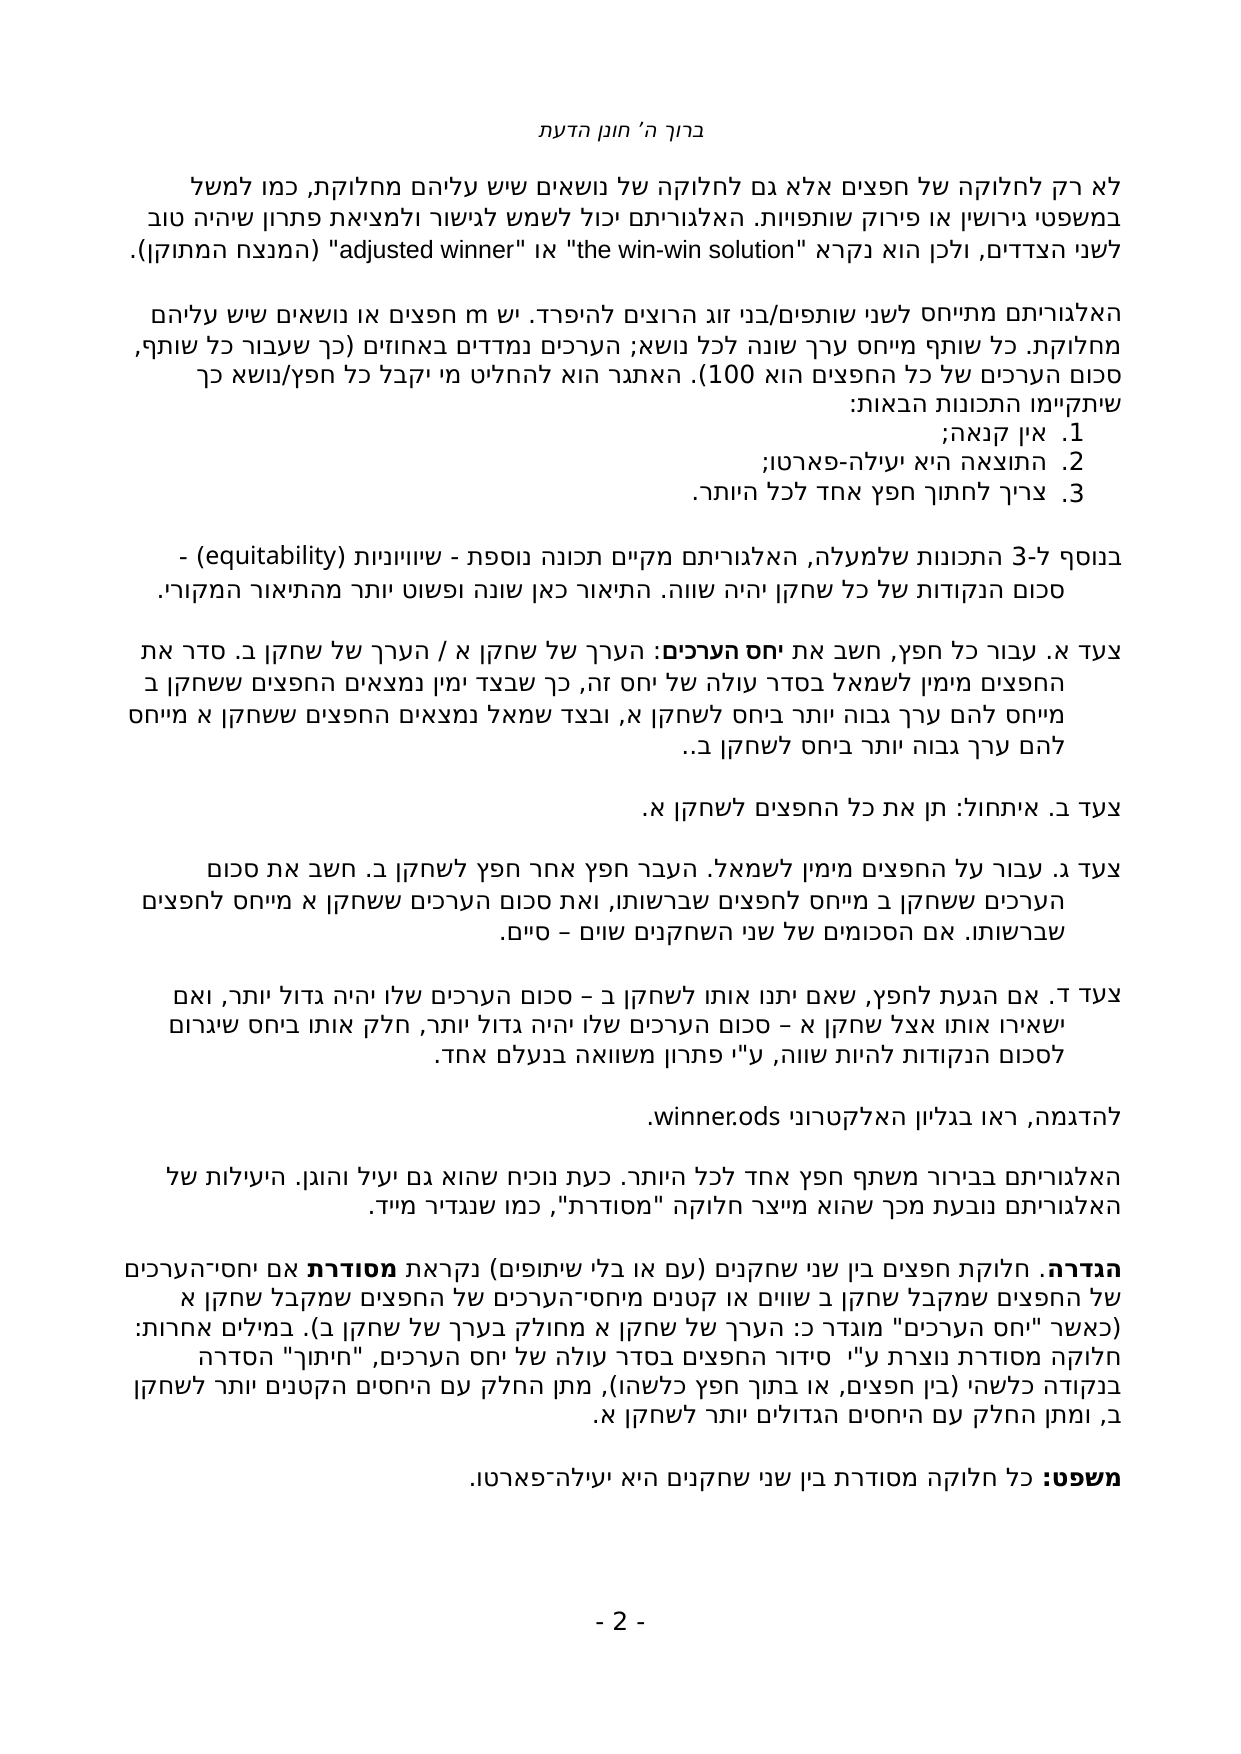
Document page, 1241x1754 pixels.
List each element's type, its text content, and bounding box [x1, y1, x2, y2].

text צעד ב. איתחול: תן את כל החפצים לשחקן א. [118, 793, 1122, 824]
text בנוסף ל-3 התכונות שלמעלה, האלגוריתם מקיים תכונה נוספת - שיוויוניות (equitability) - סכום הנקודות של כל שחקן יהיה שווה. התיאור כאן שונה ופשוט יותר מהתיאור המקורי. [118, 538, 1122, 607]
list צריך לחתוך חפץ אחד לכל היותר. [118, 477, 1084, 508]
text צעד ג. עבור על החפצים מימין לשמאל. העבר חפץ אחר חפץ לשחקן ב. חשב את סכום הערכים ששחקן ב מייחס לחפצים שברשותו, ואת סכום הערכים ששחקן א מייחס לחפצים שברשותו. אם הסכומים של שני השחקנים שוים – סיים. [118, 854, 1122, 949]
text האלגוריתם מתייחס לשני שותפים/בני זוג הרוצים להיפרד. יש m חפצים או נושאים שיש עליהם מחלוקת. כל שותף מייחס ערך שונה לכל נושא; הערכים נמדדים באחוזים (כך שעבור כל שותף, סכום הערכים של כל החפצים הוא 100). האתגר הוא להחליט מי יקבל כל חפץ/נושא כך שיתקיימו התכונות הבאות: [118, 297, 1122, 418]
text צעד ד. אם הגעת לחפץ, שאם יתנו אותו לשחקן ב – סכום הערכים שלו יהיה גדול יותר, ואם ישאירו אותו אצל שחקן א – סכום הערכים שלו יהיה גדול יותר, חלק אותו ביחס שיגרום לסכום הנקודות להיות שווה, ע"י פתרון משוואה בנעלם אחד. [118, 979, 1122, 1069]
list אין קנאה; [118, 418, 1084, 447]
text להדגמה, ראו בגליון האלקטרוני winner.ods. [118, 1098, 1122, 1132]
list התוצאה היא יעילה-פארטו; [118, 447, 1084, 477]
text הגדרה. חלוקת חפצים בין שני שחקנים (עם או בלי שיתופים) נקראת מסודרת אם יחסי־הערכים של החפצים שמקבל שחקן ב שווים או קטנים מיחסי־הערכים של החפצים שמקבל שחקן א (כאשר "יחס הערכים" מוגדר כ: הערך של שחקן א מחולק בערך של שחקן ב). במילים אחרות: חלוקה מסודרת נוצרת ע"י סידור החפצים בסדר עולה של יחס הערכים, "חיתוך" הסדרה בנקודה כלשהי (בין חפצים, או בתוך חפץ כלשהו), מתן החלק עם היחסים הקטנים יותר לשחקן ב, ומתן החלק עם היחסים הגדולים יותר לשחקן א. [118, 1254, 1122, 1429]
text צעד א. עבור כל חפץ, חשב את יחס הערכים: הערך של שחקן א / הערך של שחקן ב. סדר את החפצים מימין לשמאל בסדר עולה של יחס זה, כך שבצד ימין נמצאים החפצים ששחקן ב מייחס להם ערך גבוה יותר ביחס לשחקן א, ובצד שמאל נמצאים החפצים ששחקן א מייחס להם ערך גבוה יותר ביחס לשחקן ב.. [118, 636, 1122, 763]
text קיים אלגוריתם לשני אנשים, המוצא חלוקה הוגנת ויעילה פארטו עם שיתוף חפץ אחד לכל היותר. האלגוריתם פותח ע"י שני פרופסורים אמריקאים - סטיבן בראמס (Steven Brams) שהוא פרופסור למדעי-המדינה, ואלן טיילור (Alan Taylor) שהוא פרופסור למתמטיקה. שיתוף-הפעולה ביניהם הניב הרבה אלגוריתמים, וביניהם גם את האלגוריתם שנראה מייד. האלגוריתם יכול לשמש לא רק לחלוקה של חפצים אלא גם לחלוקה של נושאים שיש עליהם מחלוקת, כמו למשל במשפטי גירושין או פירוק שותפויות. האלגוריתם יכול לשמש לגישור ולמציאת פתרון שיהיה טוב לשני הצדדים, ולכן הוא נקרא "the win-win solution" או "adjusted winner" (המנצח המתוקן). [118, 172, 1122, 267]
text האלגוריתם בבירור משתף חפץ אחד לכל היותר. כעת נוכיח שהוא גם יעיל והוגן. היעילות של האלגוריתם נובעת מכך שהוא מייצר חלוקה "מסודרת", כמו שנגדיר מייד. [118, 1162, 1122, 1220]
text משפט: כל חלוקה מסודרת בין שני שחקנים היא יעילה־פארטו. [118, 1463, 1122, 1493]
